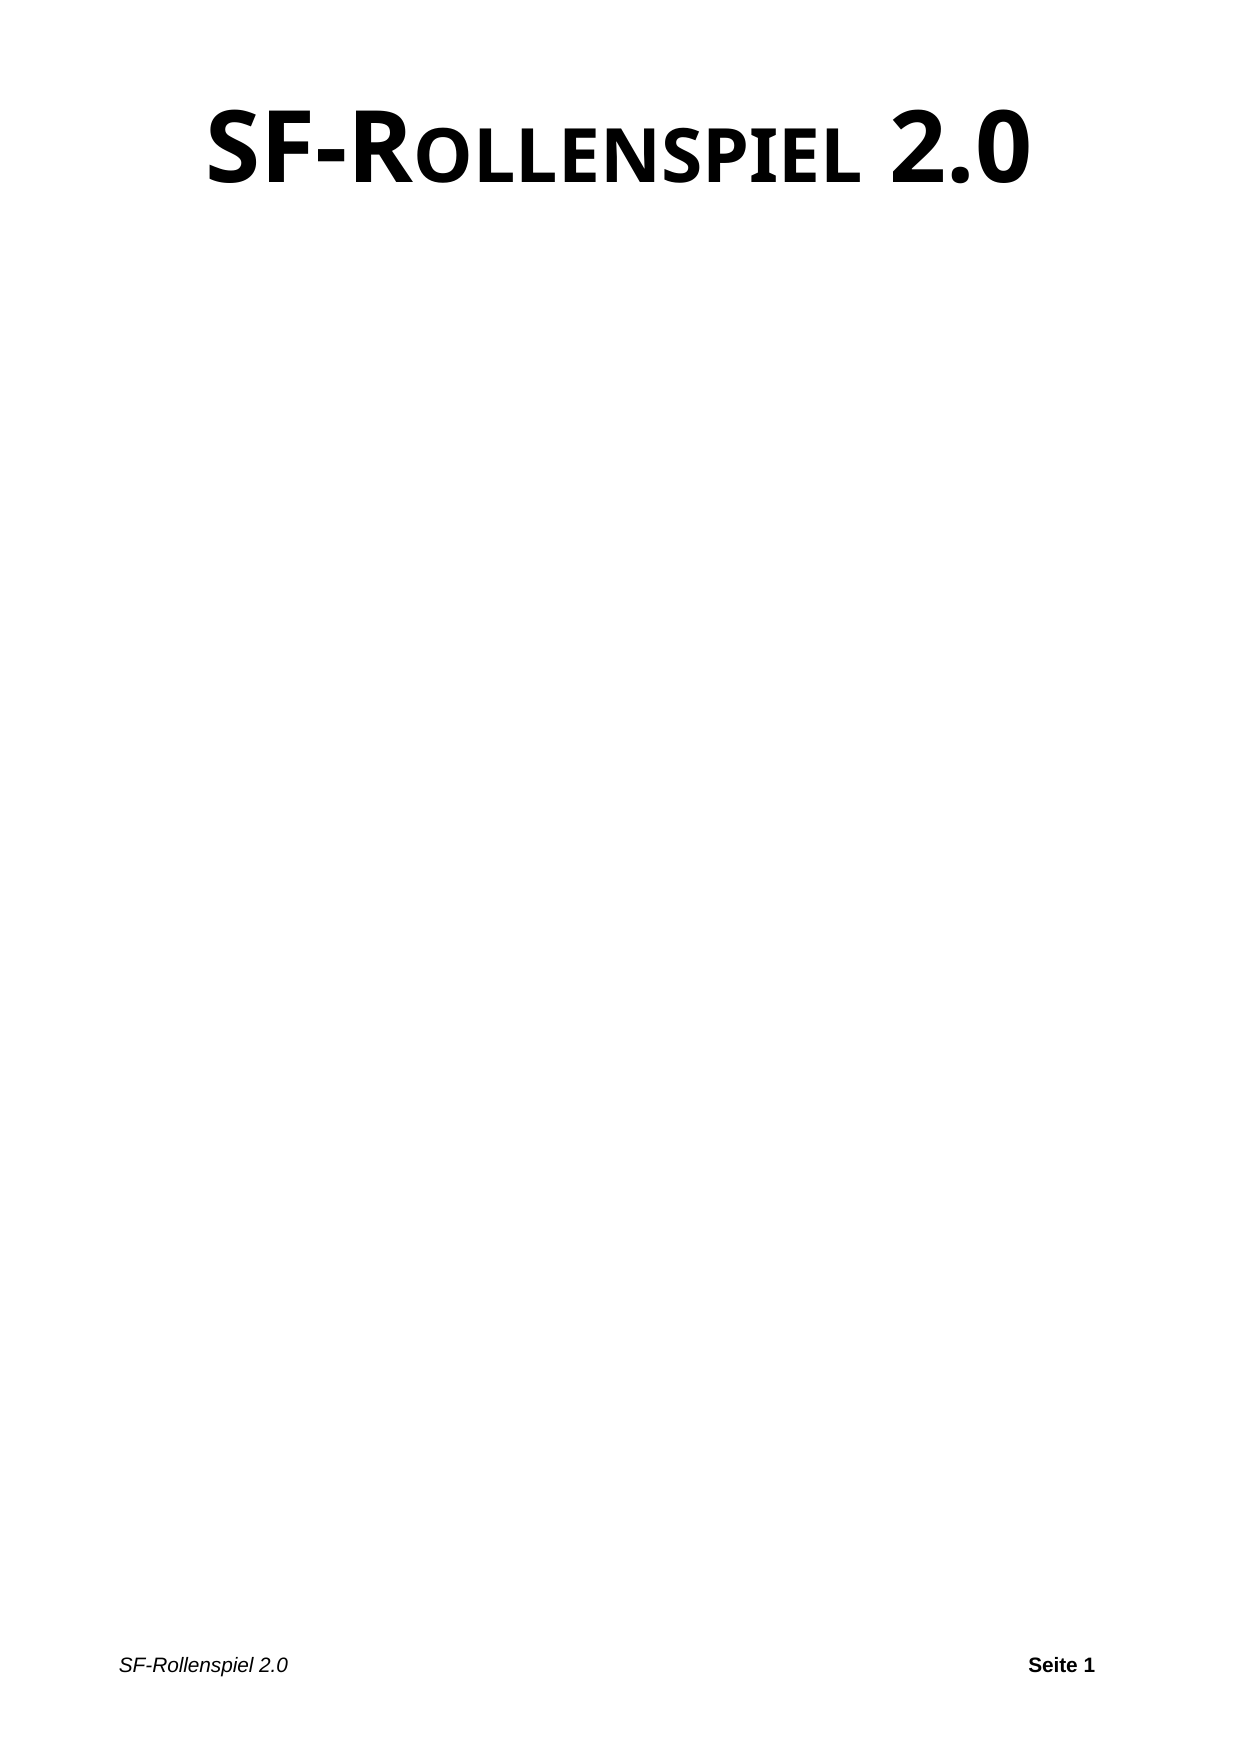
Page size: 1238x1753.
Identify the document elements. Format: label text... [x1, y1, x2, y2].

text SF-ROLLENSPIEL 2.0 [119, 75, 1119, 211]
